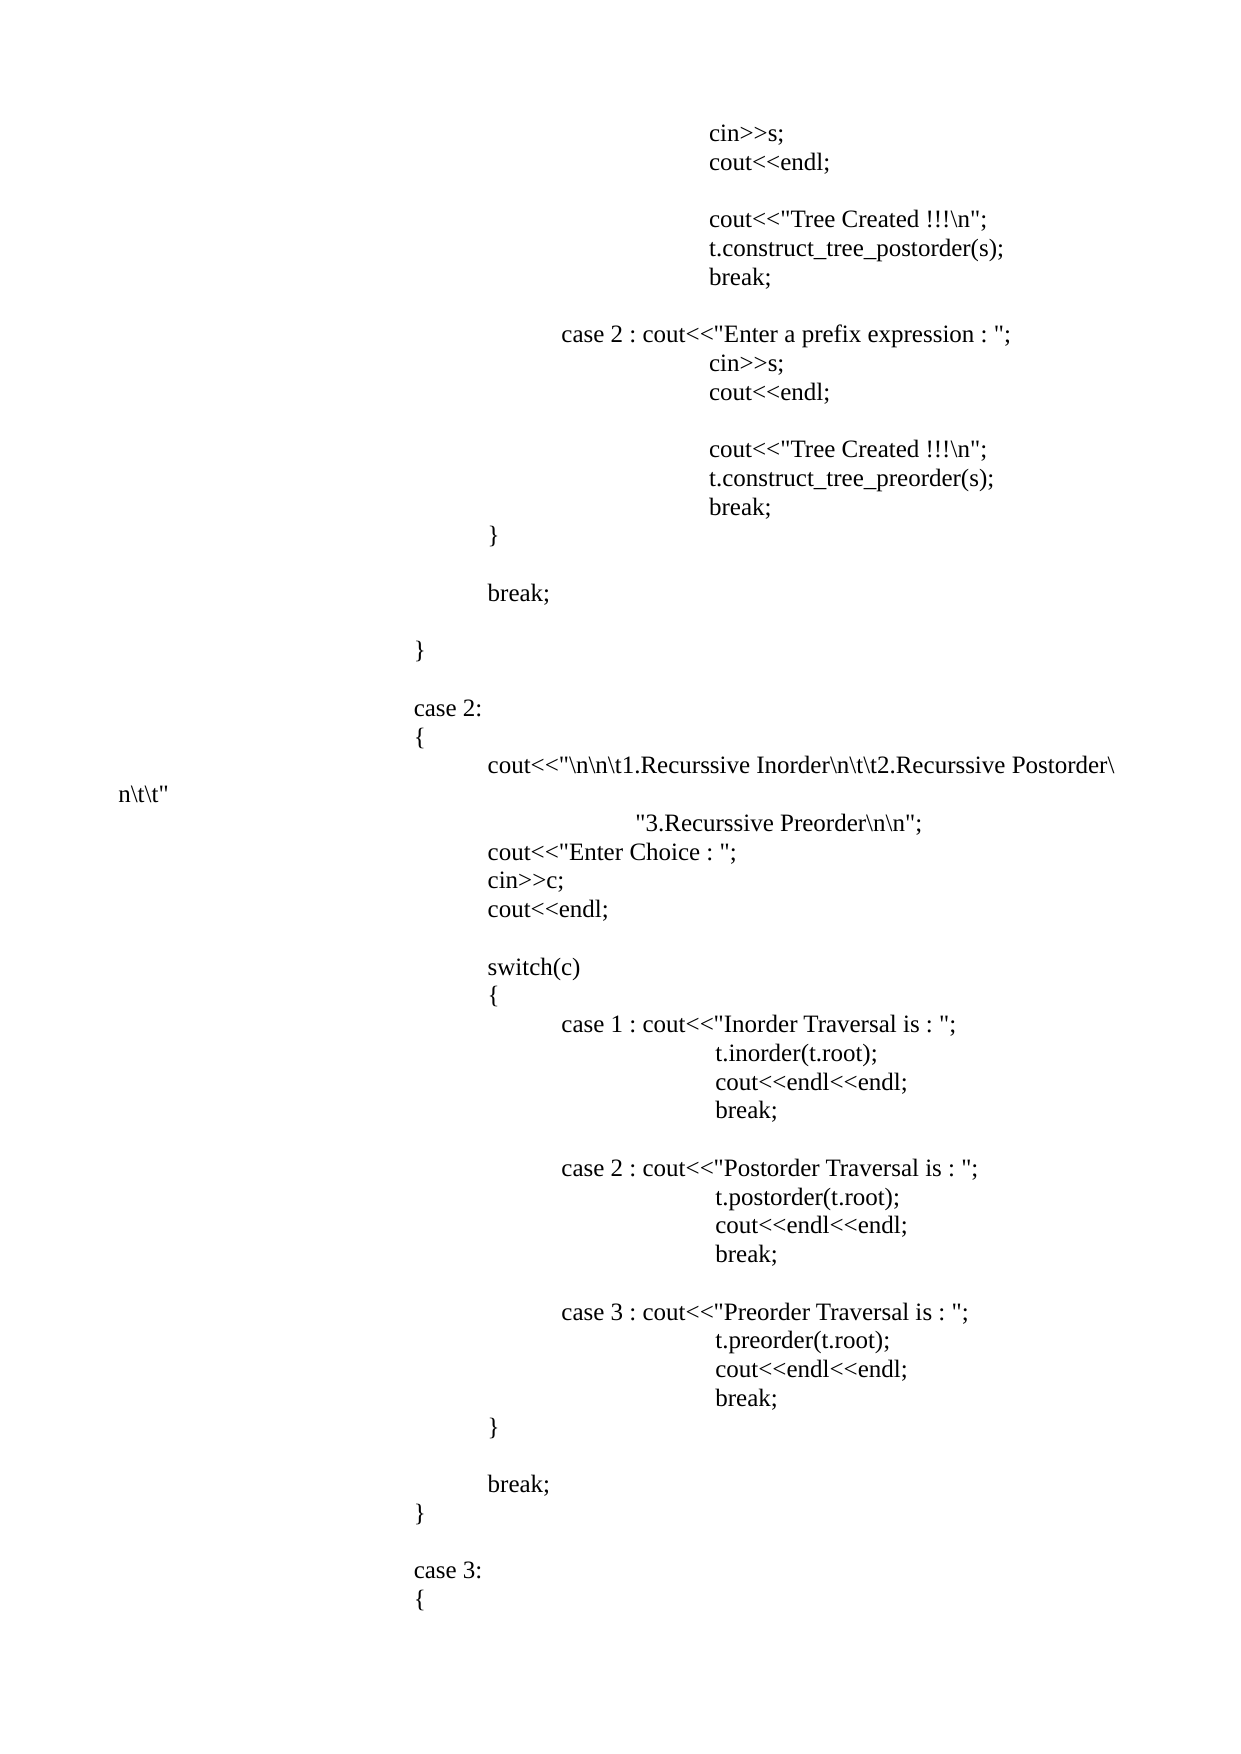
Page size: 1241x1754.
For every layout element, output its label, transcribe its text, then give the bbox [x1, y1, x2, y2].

text case 2 : cout<<"Postorder Traversal is : "; [118, 1153, 1122, 1182]
text cout<<"Tree Created !!!\n"; [118, 204, 1122, 233]
text break; [118, 492, 1122, 521]
text case 1 : cout<<"Inorder Traversal is : "; [118, 1009, 1122, 1038]
text t.postorder(t.root); [118, 1182, 1122, 1211]
text cout<<endl<<endl; [118, 1354, 1122, 1383]
text t.inorder(t.root); [118, 1038, 1122, 1067]
text t.construct_tree_postorder(s); [118, 233, 1122, 262]
text cin>>s; [118, 118, 1122, 147]
text cin>>s; [118, 348, 1122, 377]
text case 3 : cout<<"Preorder Traversal is : "; [118, 1297, 1122, 1326]
text switch(c) [118, 952, 1122, 981]
text "3.Recurssive Preorder\n\n"; [118, 808, 1122, 837]
text cout<<endl; [118, 894, 1122, 923]
text case 3: [118, 1556, 1122, 1584]
text break; [118, 1469, 1122, 1498]
text cout<<"\n\n\t1.Recurssive Inorder\n\t\t2.Recurssive Postorder\n\t\t" [118, 751, 1122, 808]
text } [118, 521, 1122, 549]
text break; [118, 262, 1122, 291]
text cout<<endl<<endl; [118, 1211, 1122, 1239]
text cout<<endl<<endl; [118, 1067, 1122, 1096]
text cout<<endl; [118, 147, 1122, 176]
text t.preorder(t.root); [118, 1326, 1122, 1354]
text cout<<endl; [118, 377, 1122, 406]
text { [118, 722, 1122, 751]
text cout<<"Enter Choice : "; [118, 837, 1122, 866]
text cin>>c; [118, 866, 1122, 894]
text break; [118, 1239, 1122, 1268]
text } [118, 636, 1122, 664]
text } [118, 1412, 1122, 1441]
text case 2: [118, 693, 1122, 722]
text break; [118, 578, 1122, 607]
text case 2 : cout<<"Enter a prefix expression : "; [118, 319, 1122, 348]
text break; [118, 1383, 1122, 1412]
text { [118, 981, 1122, 1009]
text { [118, 1584, 1122, 1613]
text cout<<"Tree Created !!!\n"; [118, 434, 1122, 463]
text break; [118, 1096, 1122, 1124]
text t.construct_tree_preorder(s); [118, 463, 1122, 492]
text } [118, 1498, 1122, 1527]
